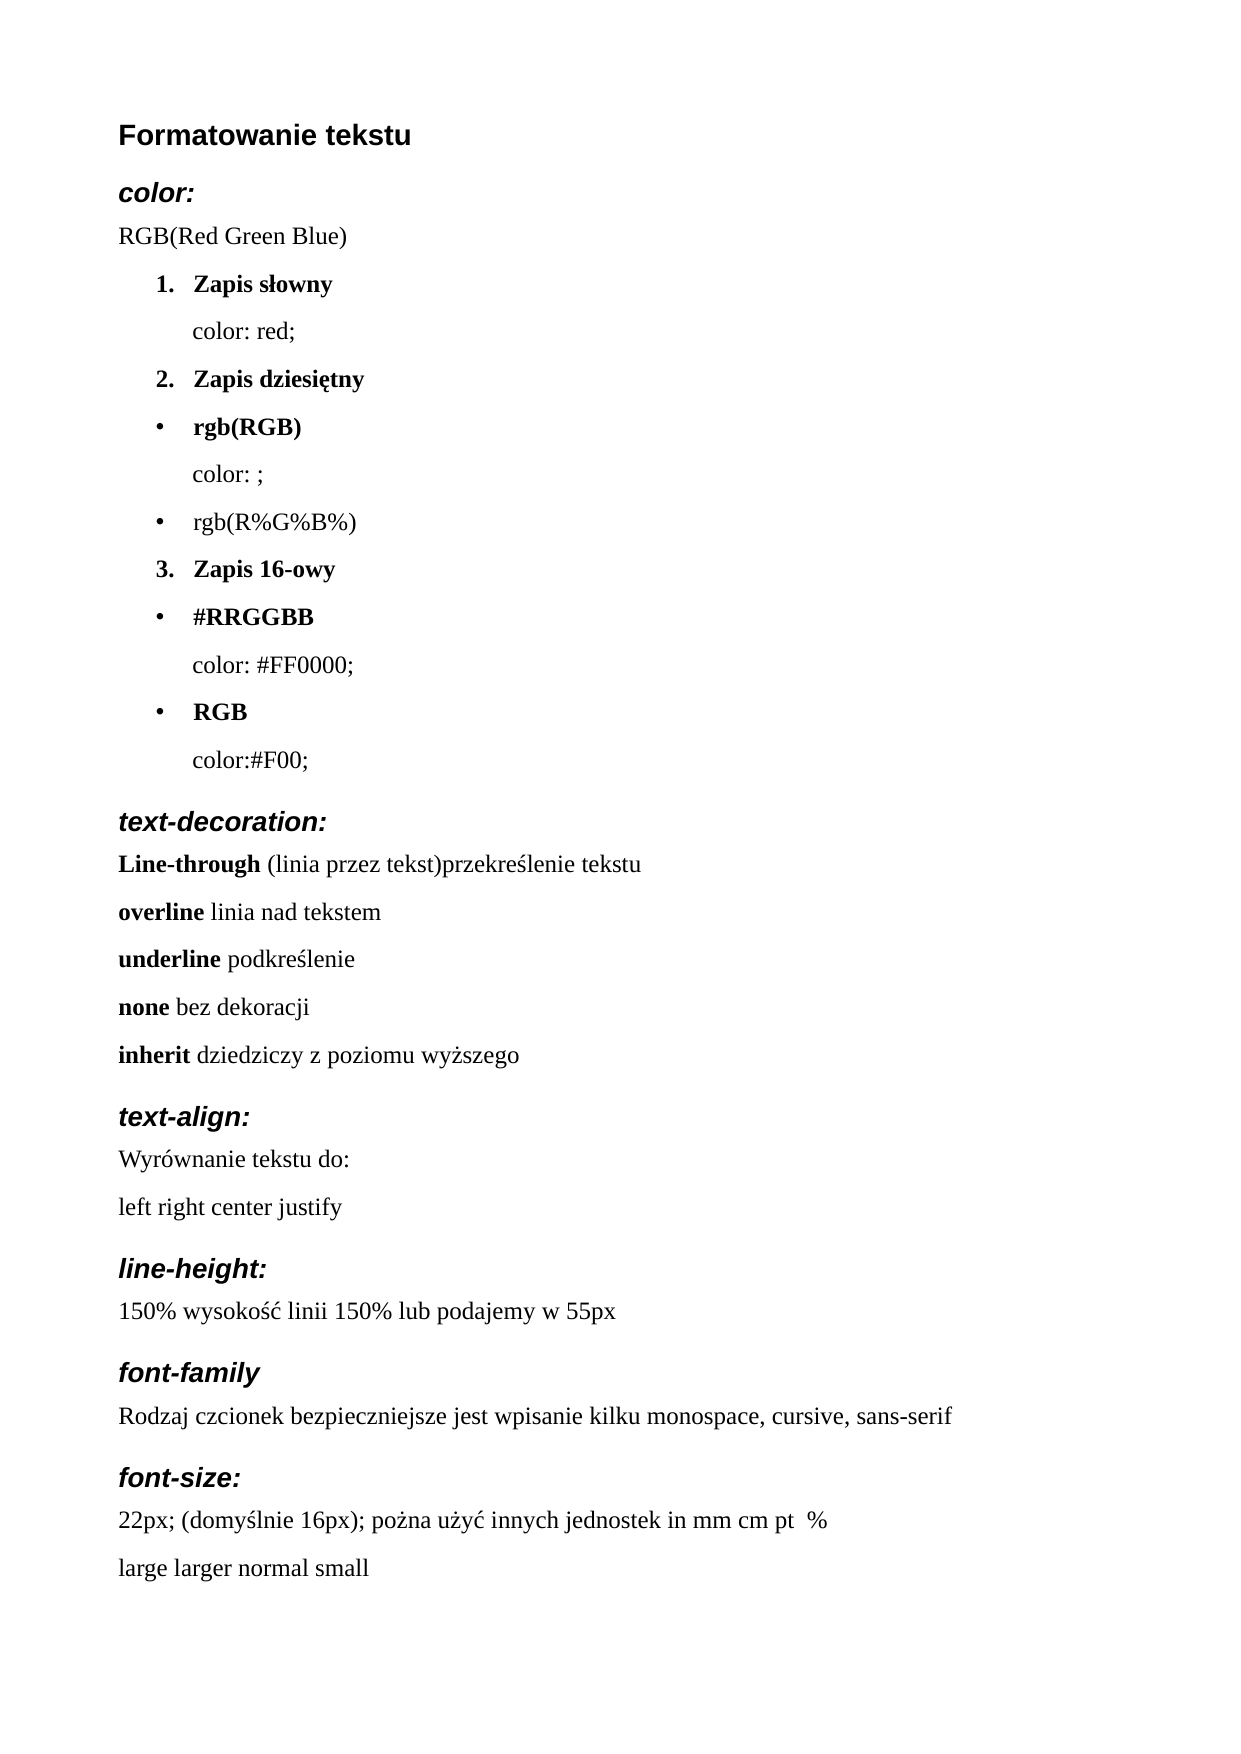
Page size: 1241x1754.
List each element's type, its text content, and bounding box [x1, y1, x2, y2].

text large larger normal small [118, 1553, 1122, 1582]
text color:#F00; [118, 745, 1122, 774]
text none bez dekoracji [118, 992, 1122, 1021]
text color: #FF0000; [118, 650, 1122, 678]
text 150% wysokość linii 150% lub podajemy w 55px [118, 1296, 1122, 1325]
list rgb(R%G%B%) [156, 507, 1122, 536]
list RGB [156, 697, 1122, 726]
list Zapis dziesiętny [156, 364, 1122, 393]
text Line-through (linia przez tekst)przekreślenie tekstu [118, 849, 1122, 878]
list Zapis 16-owy [156, 554, 1122, 583]
subtitle Formatowanie tekstu [118, 118, 1122, 152]
list rgb(RGB) [156, 412, 1122, 440]
subtitle font-size: [118, 1461, 1122, 1493]
list #RRGGBB [156, 602, 1122, 631]
text overline linia nad tekstem [118, 897, 1122, 926]
text underline podkreślenie [118, 944, 1122, 973]
subtitle line-height: [118, 1252, 1122, 1284]
text 22px; (domyślnie 16px); pożna użyć innych jednostek in mm cm pt % [118, 1505, 1122, 1534]
text color: ; [118, 459, 1122, 488]
text inherit dziedziczy z poziomu wyższego [118, 1040, 1122, 1068]
list Zapis słowny [156, 269, 1122, 298]
subtitle font-family [118, 1356, 1122, 1388]
text Rodzaj czcionek bezpieczniejsze jest wpisanie kilku monospace, cursive, sans-serif [118, 1401, 1122, 1429]
text RGB(Red Green Blue) [118, 221, 1122, 250]
subtitle text-align: [118, 1100, 1122, 1132]
text color: red; [118, 316, 1122, 345]
subtitle text-decoration: [118, 805, 1122, 837]
text left right center justify [118, 1192, 1122, 1221]
text Wyrównanie tekstu do: [118, 1144, 1122, 1173]
subtitle color: [118, 177, 1122, 209]
